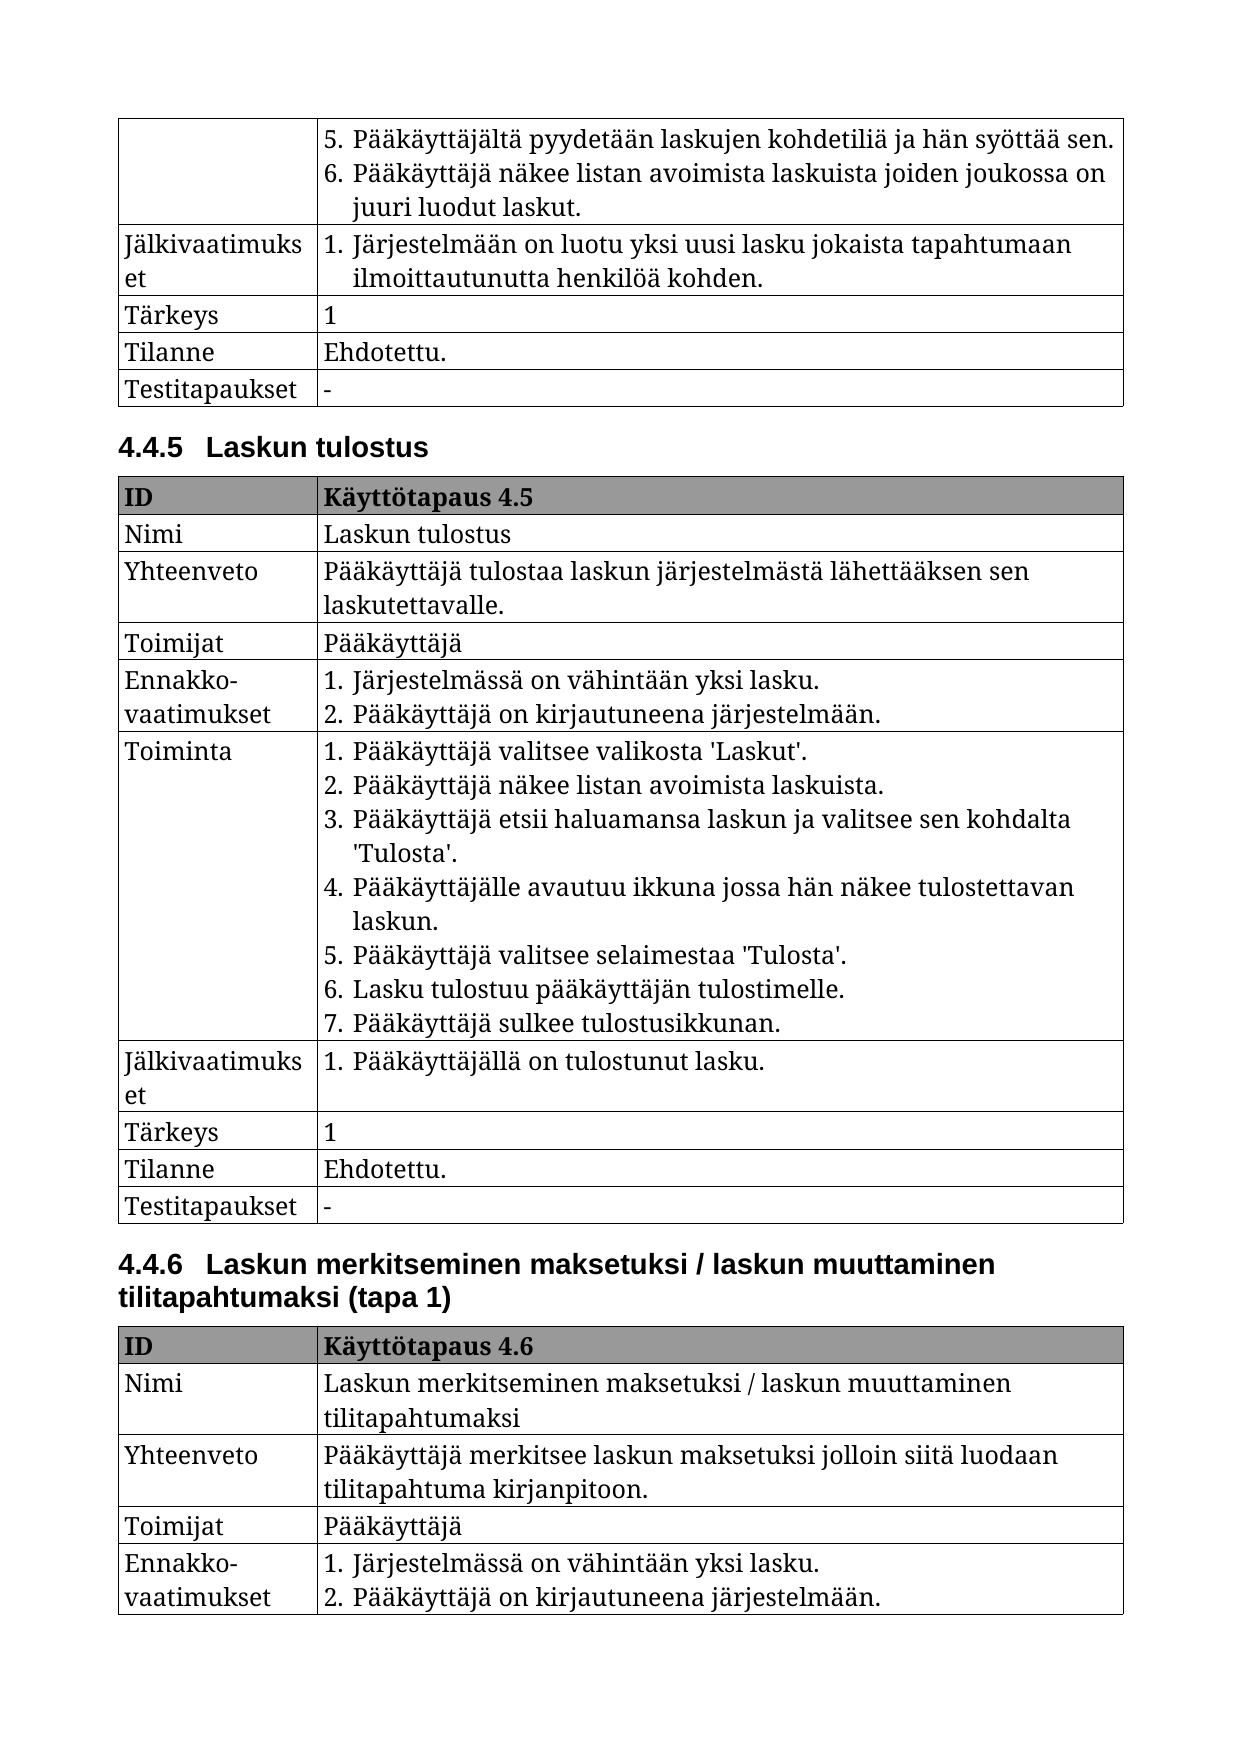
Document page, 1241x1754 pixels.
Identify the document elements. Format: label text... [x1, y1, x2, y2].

table_cell Pääkäyttäjä valitsee valikosta 'Laskut'. Pääkäyttäjä näkee listan avoimista laskuista. Pääkäyttäjä etsii haluamansa laskun ja valitsee sen kohdalta 'Tulosta'. Pääkäyttäjälle avautuu ikkuna jossa hän näkee tulostettavan laskun. Pääkäyttäjä valitsee selaimestaa 'Tulosta'. Lasku tulostuu pääkäyttäjän tulostimelle. Pääkäyttäjä sulkee tulostusikkunan. [318, 732, 1123, 1040]
table_cell Testitapaukset [119, 1187, 317, 1223]
table_cell Toiminta [119, 732, 317, 1040]
table_header Käyttötapaus 4.6 [318, 1327, 1123, 1363]
table_cell Pääkäyttäjä tulostaa laskun järjestelmästä lähettääksen sen laskutettavalle. [318, 552, 1123, 622]
table_cell Järjestelmään on luotu yksi uusi lasku jokaista tapahtumaan ilmoittautunutta henkilöä kohden. [318, 225, 1123, 295]
table_cell Tilanne [119, 1150, 317, 1186]
table_cell Ehdotettu. [318, 1150, 1123, 1186]
table_cell Pääkäyttäjä [318, 1507, 1123, 1543]
table_cell Pääkäyttäjä [318, 623, 1123, 659]
table_cell Tärkeys [119, 1112, 317, 1149]
table_cell Jälkivaatimukset [119, 1041, 317, 1111]
subtitle Laskun merkitseminen maksetuksi / laskun muuttaminen tilitapahtumaksi (tapa 1) [118, 1248, 1122, 1313]
table_cell Ehdotettu. [318, 333, 1123, 369]
table_cell Yhteenveto [119, 1435, 317, 1506]
table_cell Tärkeys [119, 296, 317, 332]
table_cell Testitapaukset [119, 370, 317, 406]
table_cell Laskun tulostus [318, 515, 1123, 551]
table_cell [119, 119, 317, 223]
table_cell Laskun merkitseminen maksetuksi / laskun muuttaminen tilitapahtumaksi [318, 1364, 1123, 1434]
table_header ID [119, 1327, 317, 1363]
table_cell - [318, 1187, 1123, 1223]
table_cell 1 [318, 1112, 1123, 1149]
subtitle Laskun tulostus [118, 431, 1122, 464]
table_cell Yhteenveto [119, 552, 317, 622]
table_cell Jälkivaatimukset [119, 225, 317, 295]
table_cell 1 [318, 296, 1123, 332]
table_cell Toimijat [119, 1507, 317, 1543]
table_cell Tilanne [119, 333, 317, 369]
table_cell - [318, 370, 1123, 406]
table_cell Nimi [119, 1364, 317, 1434]
table_cell Ennakko-vaatimukset [119, 1544, 317, 1614]
table_header ID [119, 477, 317, 514]
table_cell Pääkäyttäjä valitsee valikosta 'Laskut' -> 'Hae tietoja Superilmosta'. Pääkäyttäjä näkee listan äsken sulkeutuneista tapahtuma-ilmoittautumisista. Pääkäyttäjä valitsee listasta haluamansa tapahtuman. Pääkäyttäjä näkee listan ilmoittautuneista ja hyväksyy sen. Pääkäyttäjältä pyydetään laskujen kohdetiliä ja hän syöttää sen. Pääkäyttäjä näkee listan avoimista laskuista joiden joukossa on juuri luodut laskut. [318, 119, 1123, 223]
table_cell Pääkäyttäjä merkitsee laskun maksetuksi jolloin siitä luodaan tilitapahtuma kirjanpitoon. [318, 1435, 1123, 1506]
table_cell Nimi [119, 515, 317, 551]
table_cell Järjestelmässä on vähintään yksi lasku. Pääkäyttäjä on kirjautuneena järjestelmään. [318, 660, 1123, 731]
table_cell Pääkäyttäjällä on tulostunut lasku. [318, 1041, 1123, 1111]
table_cell Järjestelmässä on vähintään yksi lasku. Pääkäyttäjä on kirjautuneena järjestelmään. [318, 1544, 1123, 1614]
table_cell Ennakko-vaatimukset [119, 660, 317, 731]
table_cell Toimijat [119, 623, 317, 659]
table_header Käyttötapaus 4.5 [318, 477, 1123, 514]
